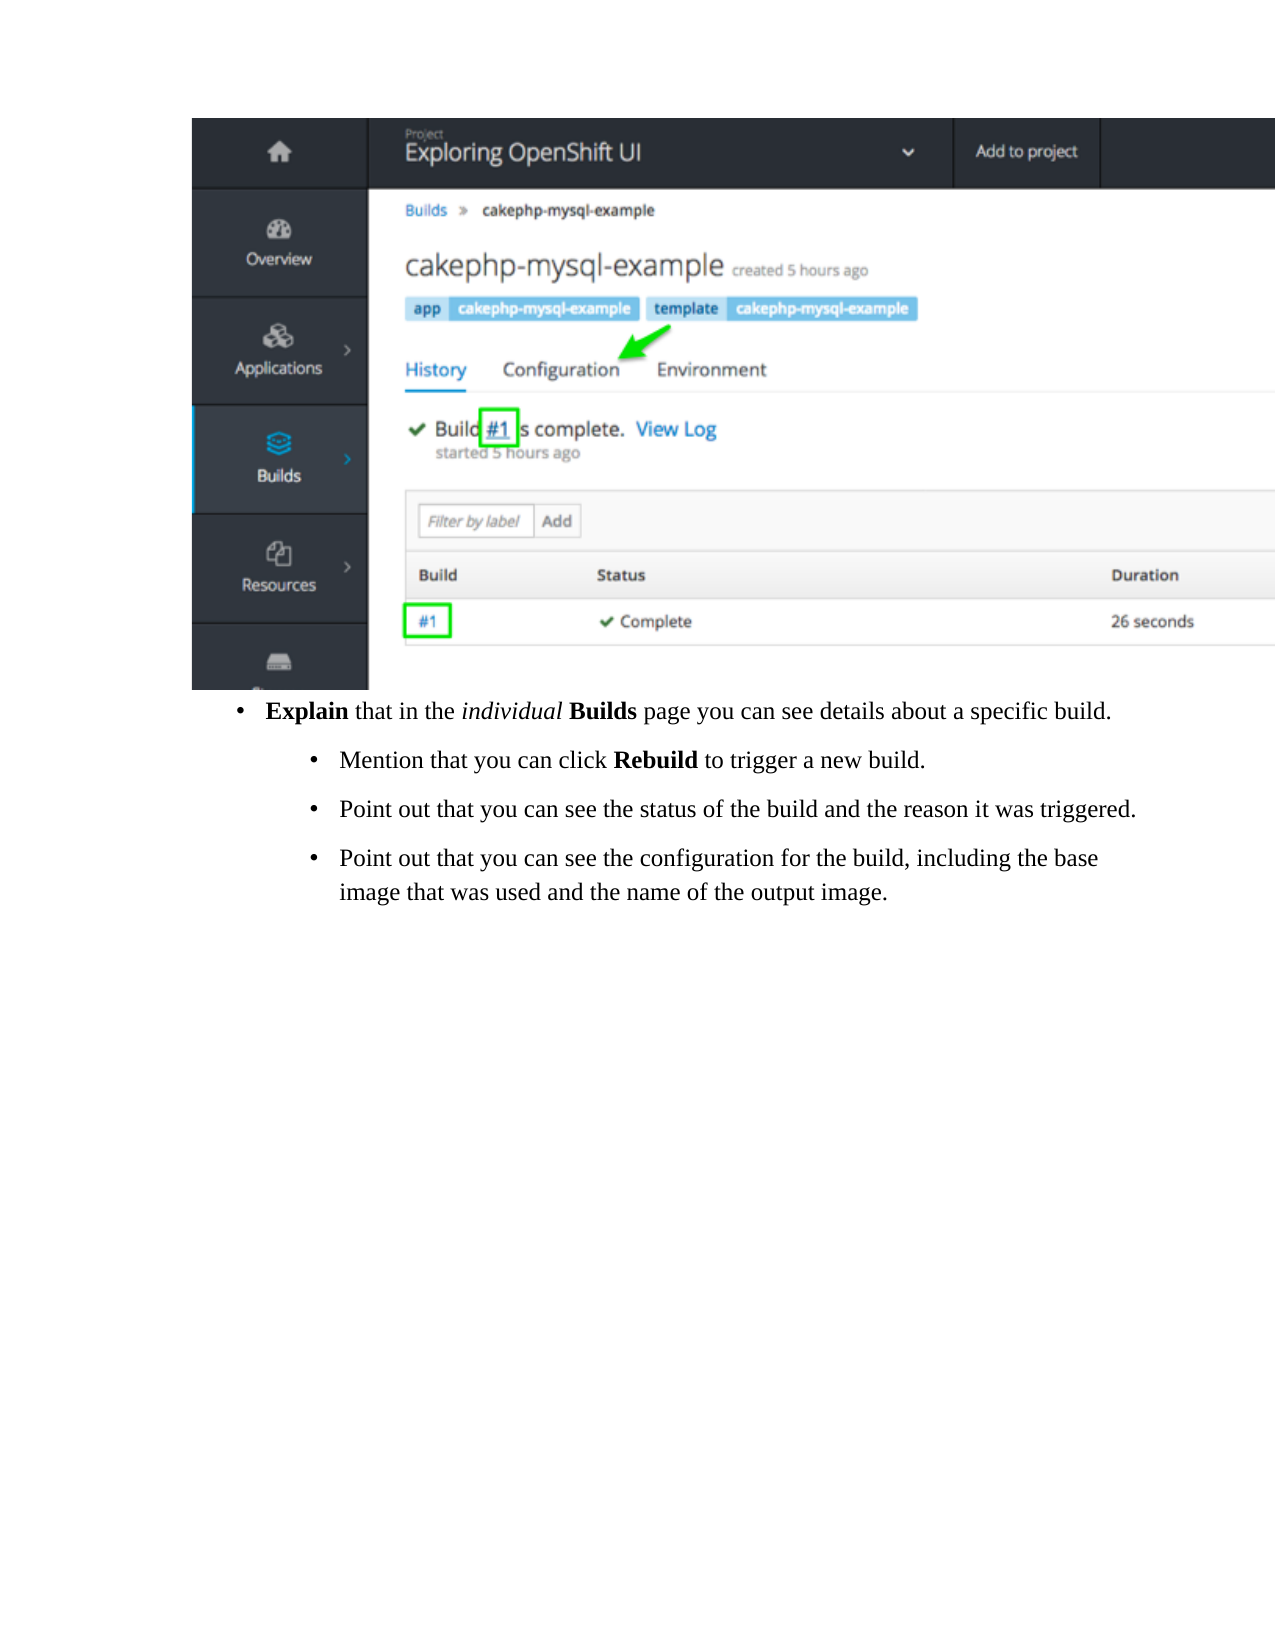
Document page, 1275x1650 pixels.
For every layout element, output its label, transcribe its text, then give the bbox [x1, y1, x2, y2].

picture [191, 118, 1275, 690]
list Explain that in the individual Builds page you can see details about a specific build. [236, 696, 1157, 724]
list Point out that you can see the configuration for the build, including the base image that was used and the name of the output image. [309, 843, 1157, 906]
list Mention that you can click Rebuild to trigger a new build. [309, 745, 1157, 773]
list Point out that you can see the status of the build and the reason it was triggered. [309, 794, 1157, 823]
